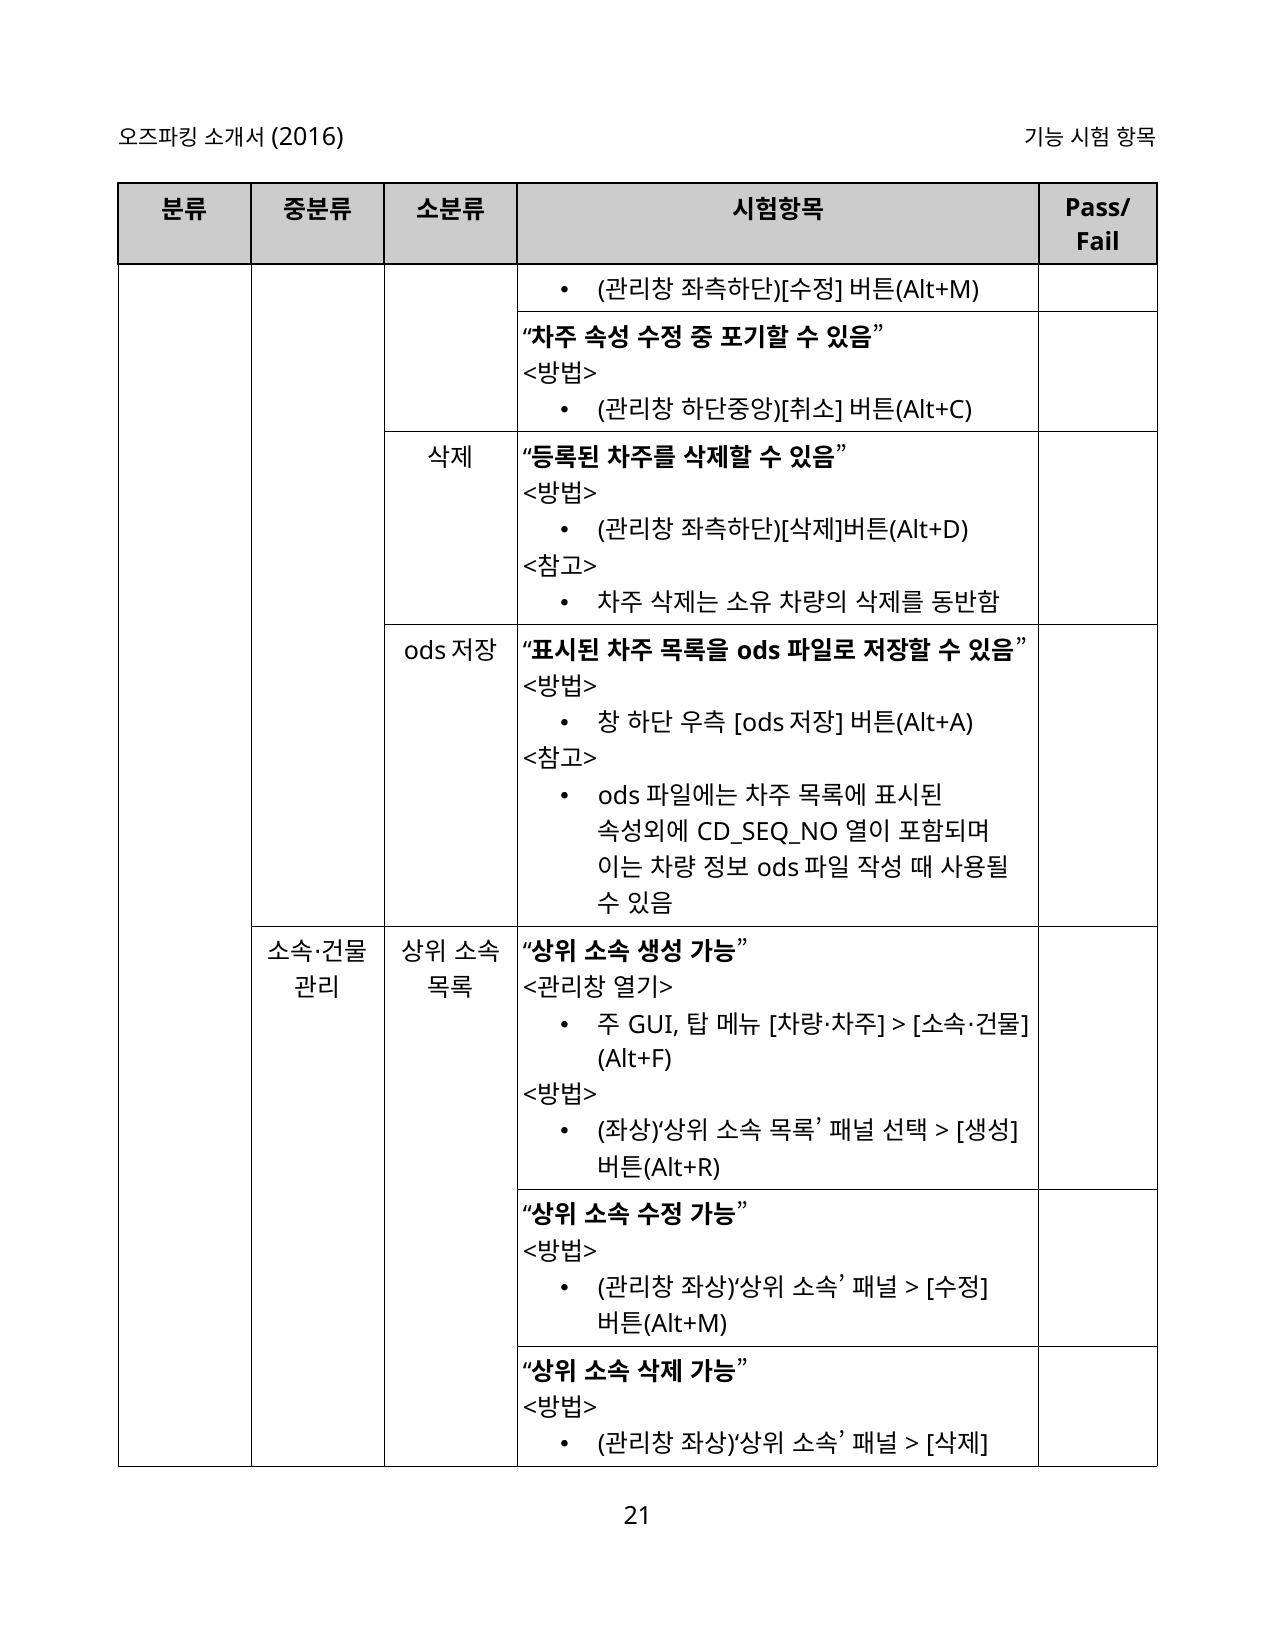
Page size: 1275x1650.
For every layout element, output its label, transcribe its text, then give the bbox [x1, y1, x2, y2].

table_cell [252, 265, 384, 926]
table_cell ods저장 [385, 625, 517, 926]
table_cell “표시된 차주 목록을 ods 파일로 저장할 수 있음” <방법> 창 하단 우측 [ods저장] 버튼(Alt+A) <참고> ods 파일에는 차주 목록에 표시된 속성외에 CD_SEQ_NO 열이 포함되며 이는 차량 정보 ods파일 작성 때 사용될 수 있음 [518, 625, 1038, 926]
table_cell “차주 속성 수정 중 포기할 수 있음” <방법> (관리창 하단중앙)[취소] 버튼(Alt+C) [518, 312, 1038, 431]
table_header Pass/Fail [1040, 184, 1156, 263]
table_cell 상위 소속 목록 [385, 927, 517, 1466]
table_cell “상위 소속 수정 가능” <방법> (관리창 좌상)‘상위 소속’ 패널 > [수정] 버튼(Alt+M) [518, 1190, 1038, 1346]
table_header 소분류 [385, 184, 516, 263]
table_cell [1039, 625, 1157, 926]
table_cell “등록된 차주를 삭제할 수 있음” <방법> (관리창 좌측하단)[삭제]버튼(Alt+D) <참고> 차주 삭제는 소유 차량의 삭제를 동반함 [518, 432, 1038, 624]
table_cell 삭제 [385, 432, 517, 624]
table_cell “차주의 이름, 휴대전화 등 모든 속성을 수정할 수 있음” <방법> (관리창 좌측하단)[수정] 버튼(Alt+M) [518, 265, 1038, 311]
table_header 분류 [119, 184, 250, 263]
table_cell [1039, 312, 1157, 431]
table_cell [1039, 1190, 1157, 1346]
table_cell [385, 265, 517, 431]
table_cell [1039, 265, 1157, 311]
table_cell [1039, 432, 1157, 624]
table_cell [119, 265, 251, 1466]
table_cell [1039, 927, 1157, 1189]
table_cell 소속⋅건물 관리 [252, 927, 384, 1466]
table_header 시험항목 [518, 184, 1038, 263]
table_cell [1039, 1347, 1157, 1466]
table_cell “상위 소속 삭제 가능” <방법> (관리창 좌상)‘상위 소속’ 패널 > [삭제] [518, 1347, 1038, 1466]
table_cell “상위 소속 생성 가능” <관리창 열기> 주 GUI, 탑 메뉴 [차량⋅차주] > [소속⋅건물](Alt+F) <방법> (좌상)‘상위 소속 목록’ 패널 선택 > [생성] 버튼(Alt+R) [518, 927, 1038, 1189]
table_header 중분류 [252, 184, 383, 263]
